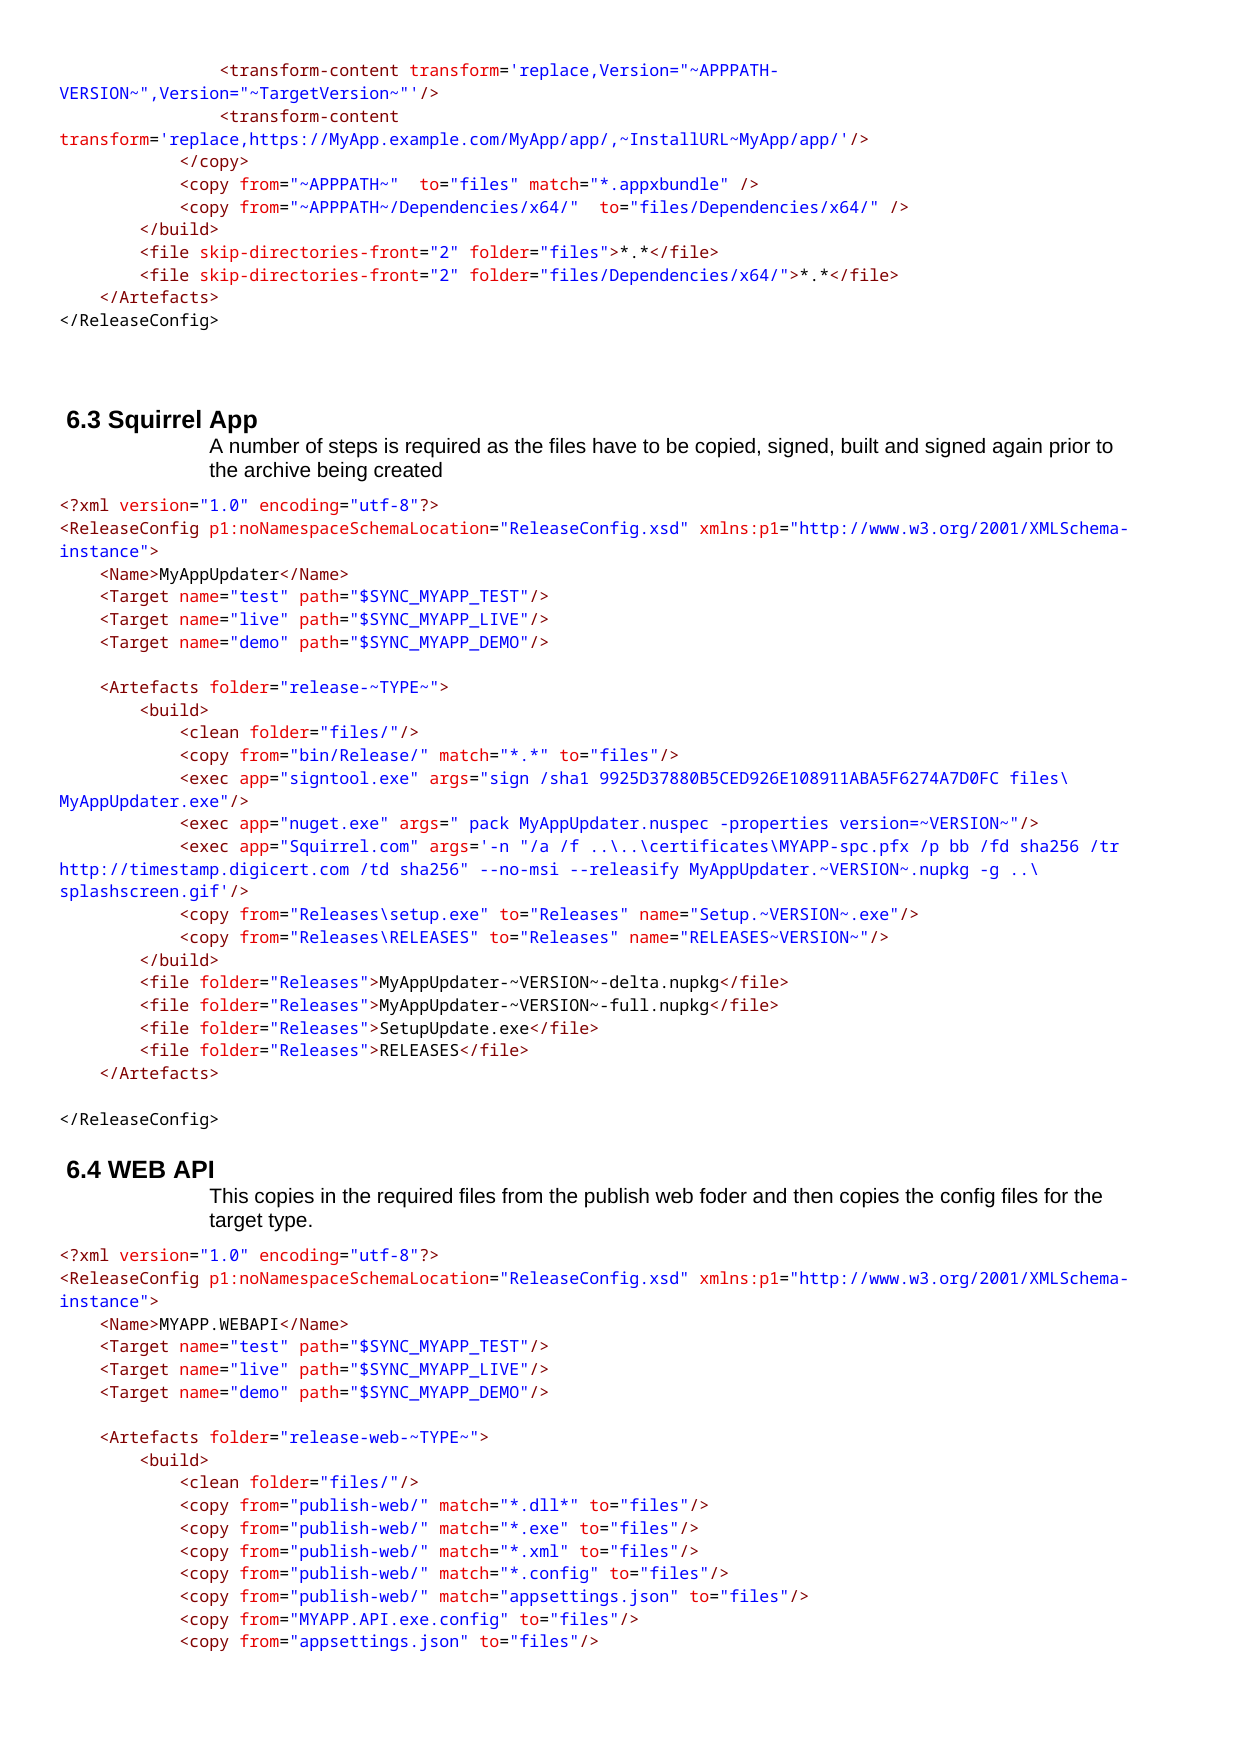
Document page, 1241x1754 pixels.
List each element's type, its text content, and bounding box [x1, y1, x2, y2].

text <?xml version="1.0" encoding="utf-8"?> [59, 494, 1132, 517]
text <copy from="publish-web/" match="*.dll*" to="files"/> [59, 1494, 1132, 1516]
text <clean folder="files/"/> [59, 721, 1132, 744]
text <file folder="Releases">MyAppUpdater-~VERSION~-delta.nupkg</file> [59, 971, 1132, 993]
text <Target name="live" path="$SYNC_MYAPP_LIVE"/> [59, 1357, 1132, 1380]
text <clean folder="files/"/> [59, 1471, 1132, 1494]
text <exec app="Squirrel.com" args='-n "/a /f ..\..\certificates\MYAPP-spc.pfx /p bb /fd sha256 /tr http://timestamp.digicert.com /td sha256" --no-msi --releasify MyAppUpdater.~VERSION~.nupkg -g ..\splashscreen.gif'/> [59, 834, 1132, 903]
text <copy from="publish-web/" match="*.exe" to="files"/> [59, 1516, 1132, 1539]
text </build> [59, 948, 1132, 971]
text </Artefacts> [59, 1062, 1132, 1084]
text <transform-content transform='replace,https://MyApp.example.com/MyApp/app/,~InstallURL~MyApp/app/'/> [59, 104, 1132, 150]
text <file folder="Releases">MyAppUpdater-~VERSION~-full.nupkg</file> [59, 993, 1132, 1016]
text <copy from="bin/Release/" match="*.*" to="files"/> [59, 744, 1132, 766]
text <file folder="Releases">SetupUpdate.exe</file> [59, 1016, 1132, 1039]
text <Target name="test" path="$SYNC_MYAPP_TEST"/> [59, 1335, 1132, 1357]
text <ReleaseConfig p1:noNamespaceSchemaLocation="ReleaseConfig.xsd" xmlns:p1="http://www.w3.org/2001/XMLSchema-instance"> [59, 1267, 1132, 1312]
text </build> [59, 218, 1132, 241]
text </copy> [59, 150, 1132, 173]
text <build> [59, 1448, 1132, 1471]
text <copy from="~APPPATH~" to="files" match="*.appxbundle" /> [59, 173, 1132, 195]
subtitle Squirrel App [59, 405, 1132, 433]
text <copy from="publish-web/" match="*.config" to="files"/> [59, 1562, 1132, 1584]
subtitle WEB API [59, 1155, 1132, 1183]
text <Name>MyAppUpdater</Name> [59, 562, 1132, 585]
text <copy from="Releases\setup.exe" to="Releases" name="Setup.~VERSION~.exe"/> [59, 903, 1132, 925]
text <ReleaseConfig p1:noNamespaceSchemaLocation="ReleaseConfig.xsd" xmlns:p1="http://www.w3.org/2001/XMLSchema-instance"> [59, 517, 1132, 562]
text <file skip-directories-front="2" folder="files">*.*</file> [59, 241, 1132, 263]
text </ReleaseConfig> [59, 309, 1132, 332]
text <copy from="appsettings.json" to="files"/> [59, 1630, 1132, 1653]
text <file folder="Releases">RELEASES</file> [59, 1039, 1132, 1062]
text <exec app="signtool.exe" args="sign /sha1 9925D37880B5CED926E108911ABA5F6274A7D0FC files\MyAppUpdater.exe"/> [59, 766, 1132, 812]
text <Artefacts folder="release-~TYPE~"> [59, 676, 1132, 698]
text <Artefacts folder="release-web-~TYPE~"> [59, 1426, 1132, 1448]
text <file skip-directories-front="2" folder="files/Dependencies/x64/">*.*</file> [59, 263, 1132, 286]
text This copies in the required files from the publish web foder and then copies the config files for the target type. [209, 1183, 1132, 1231]
text </ReleaseConfig> [59, 1107, 1132, 1130]
text <copy from="publish-web/" match="appsettings.json" to="files"/> [59, 1584, 1132, 1607]
text <copy from="~APPPATH~/Dependencies/x64/" to="files/Dependencies/x64/" /> [59, 195, 1132, 218]
text <exec app="nuget.exe" args=" pack MyAppUpdater.nuspec -properties version=~VERSION~"/> [59, 812, 1132, 834]
text <build> [59, 698, 1132, 721]
text </Artefacts> [59, 286, 1132, 309]
text <Target name="test" path="$SYNC_MYAPP_TEST"/> [59, 585, 1132, 607]
text <?xml version="1.0" encoding="utf-8"?> [59, 1244, 1132, 1267]
text <copy from="MYAPP.API.exe.config" to="files"/> [59, 1607, 1132, 1630]
text <copy from="publish-web/" match="*.xml" to="files"/> [59, 1539, 1132, 1562]
text A number of steps is required as the files have to be copied, signed, built and signed again prior to the archive being created [209, 433, 1132, 481]
text <transform-content transform='replace,Version="~APPPATH-VERSION~",Version="~TargetVersion~"'/> [59, 59, 1132, 104]
text <Target name="demo" path="$SYNC_MYAPP_DEMO"/> [59, 1380, 1132, 1403]
text <Target name="live" path="$SYNC_MYAPP_LIVE"/> [59, 607, 1132, 630]
text <Name>MYAPP.WEBAPI</Name> [59, 1312, 1132, 1335]
text <Target name="demo" path="$SYNC_MYAPP_DEMO"/> [59, 630, 1132, 653]
text <copy from="Releases\RELEASES" to="Releases" name="RELEASES~VERSION~"/> [59, 925, 1132, 948]
